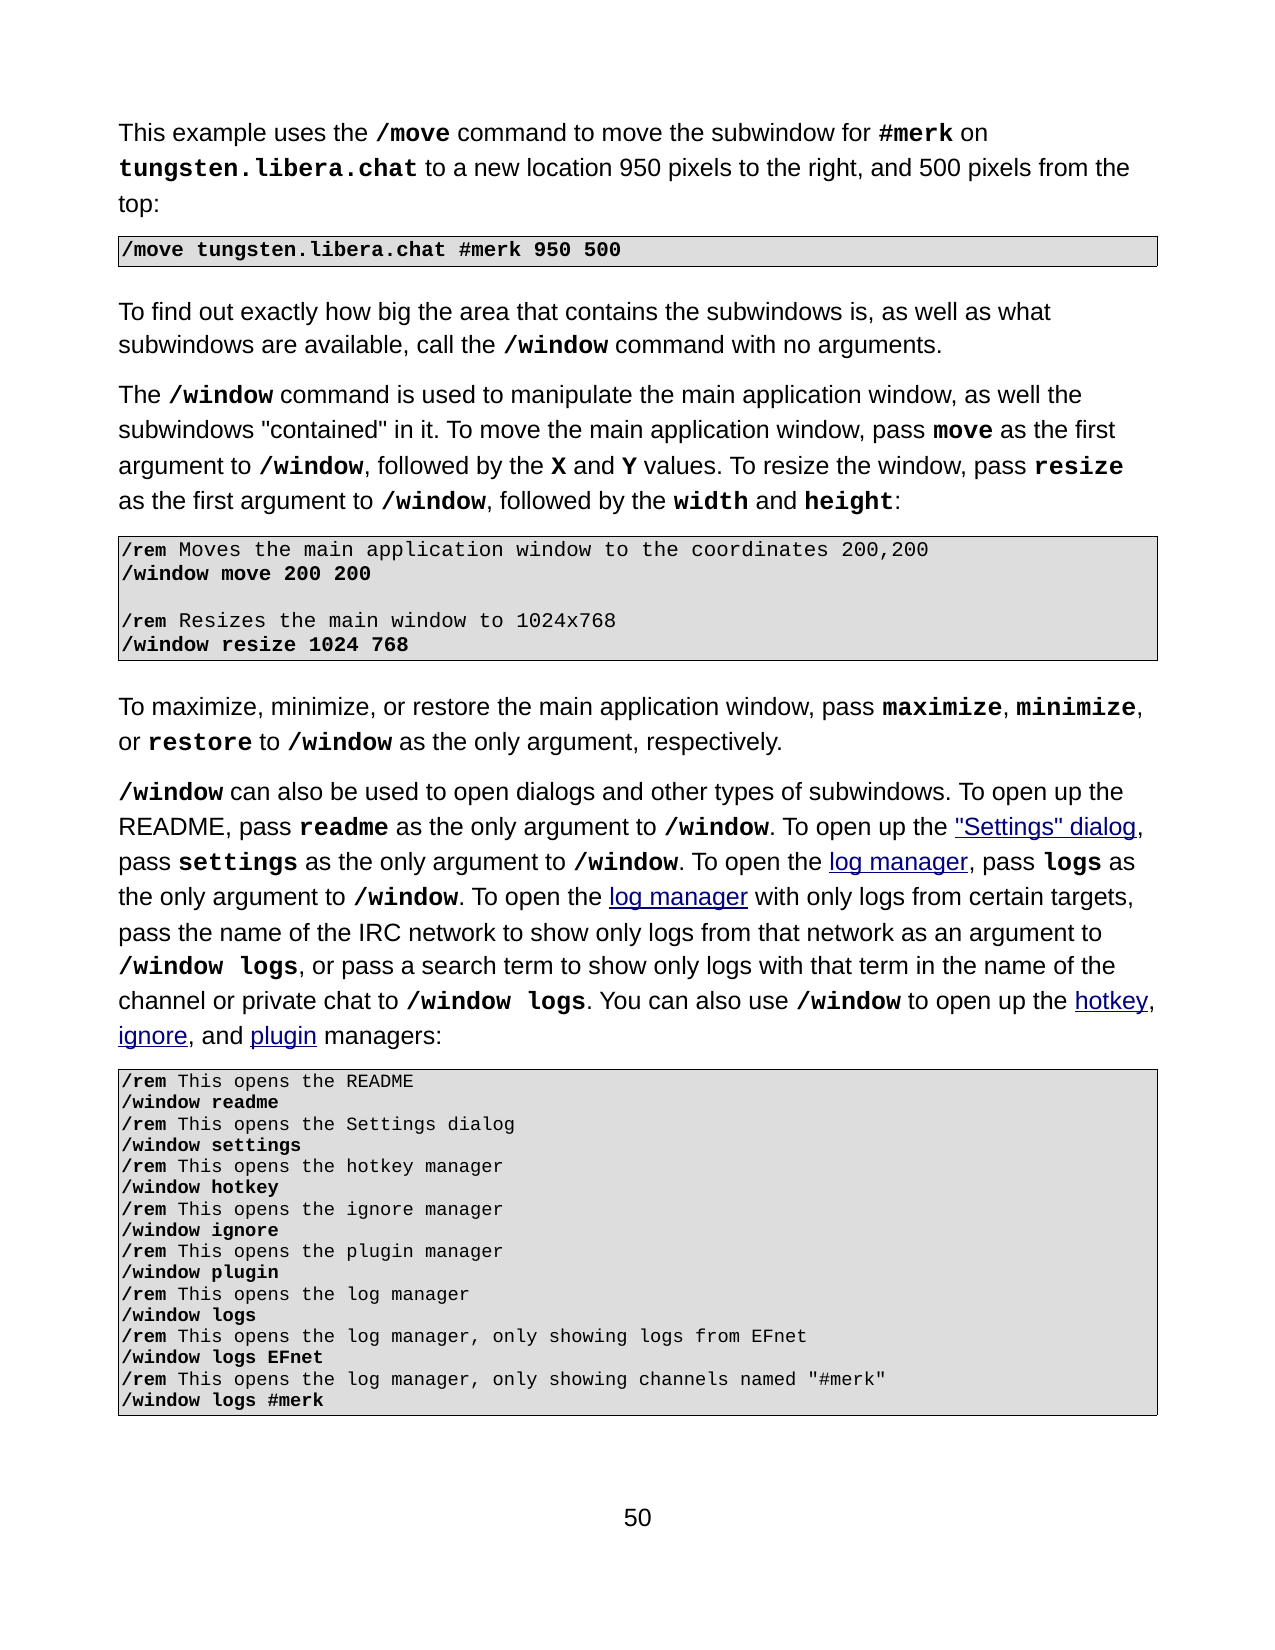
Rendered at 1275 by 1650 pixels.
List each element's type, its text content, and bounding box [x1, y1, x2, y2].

table_header /move tungsten.libera.chat #merk 950 500 [119, 237, 1157, 266]
text To find out exactly how big the area that contains the subwindows is, as well as what subwindows are available, call the /window command with no arguments. [118, 297, 1157, 361]
text To maximize, minimize, or restore the main application window, pass maximize, minimize, or restore to /window as the only argument, respectively. [118, 691, 1157, 758]
table_header /rem Moves the main application window to the coordinates 200,200 /window move 200 200 /rem Resizes the main window to 1024x768 /window resize 1024 768 [119, 537, 1157, 660]
text The /window command is used to manipulate the main application window, as well the subwindows "contained" in it. To move the main application window, pass move as the first argument to /window, followed by the X and Y values. To resize the window, pass resize as the first argument to /window, followed by the width and height: [118, 380, 1157, 517]
text /window can also be used to open dialogs and other types of subwindows. To open up the README, pass readme as the only argument to /window. To open up the "Settings" dialog, pass settings as the only argument to /window. To open the log manager, pass logs as the only argument to /window. To open the log manager with only logs from certain targets, pass the name of the IRC network to show only logs from that network as an argument to /window logs, or pass a search term to show only logs with that term in the name of the channel or private chat to /window logs. You can also use /window to open up the hotkey, ignore, and plugin managers: [118, 777, 1157, 1050]
table_header /rem This opens the README /window readme /rem This opens the Settings dialog /window settings /rem This opens the hotkey manager /window hotkey /rem This opens the ignore manager /window ignore /rem This opens the plugin manager /window plugin /rem This opens the log manager /window logs /rem This opens the log manager, only showing logs from EFnet /window logs EFnet /rem This opens the log manager, only showing channels named "#merk" /window logs #merk [119, 1070, 1157, 1415]
text This example uses the /move command to move the subwindow for #merk on tungsten.libera.chat to a new location 950 pixels to the right, and 500 pixels from the top: [118, 118, 1157, 217]
